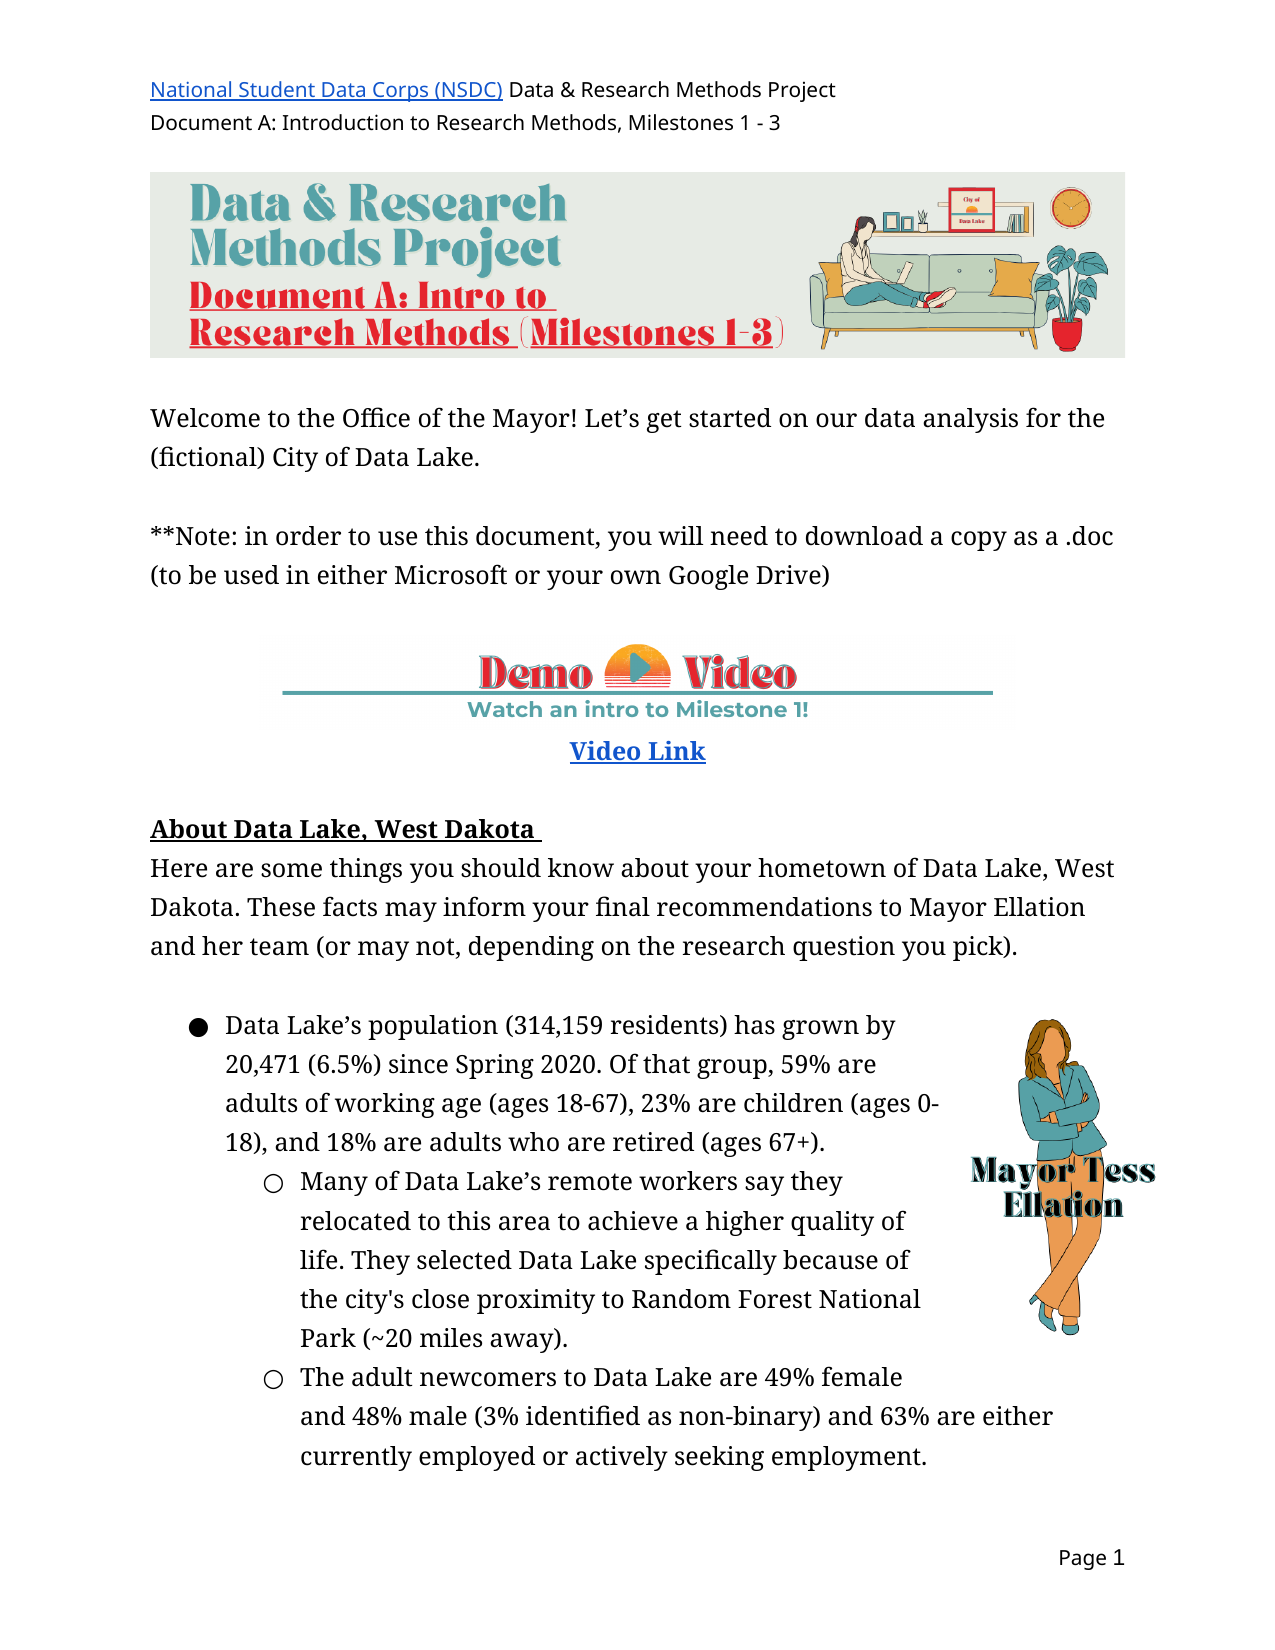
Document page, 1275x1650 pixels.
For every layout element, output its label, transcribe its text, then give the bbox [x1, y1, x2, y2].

text About Data Lake, West Dakota [150, 811, 1125, 846]
picture [150, 172, 1125, 358]
list [1027, 1007, 1125, 1159]
list Data Lake’s population (314,159 residents) has grown by 20,471 (6.5%) since Spring 2020. Of that group, 59% are adults of working age (ages 18-67), 23% are children (ages 0-18), and 18% are adults who are retired (ages 67+). [187, 1007, 962, 1159]
picture [962, 1000, 1027, 1221]
text Welcome to the Office of the Mayor! Let’s get started on our data analysis for the (fictional) City of Data Lake. [150, 401, 1125, 474]
list The adult newcomers to Data Lake are 49% female and 48% male (3% identified as non-binary) and 63% are either currently employed or actively seeking employment. [262, 1360, 1125, 1472]
picture [258, 635, 1017, 730]
list Many of Data Lake’s remote workers say they relocated to this area to achieve a higher quality of life. They selected Data Lake specifically because of the city's close proximity to Random Forest National Park (~20 miles away). [262, 1164, 1125, 1355]
text Video Link [150, 733, 1125, 767]
text Here are some things you should know about your hometown of Data Lake, West Dakota. These facts may inform your final recommendations to Mayor Ellation and her team (or may not, depending on the research question you pick). [150, 851, 1125, 963]
text **Note: in order to use this document, you will need to download a copy as a .doc (to be used in either Microsoft or your own Google Drive) [150, 518, 1125, 631]
